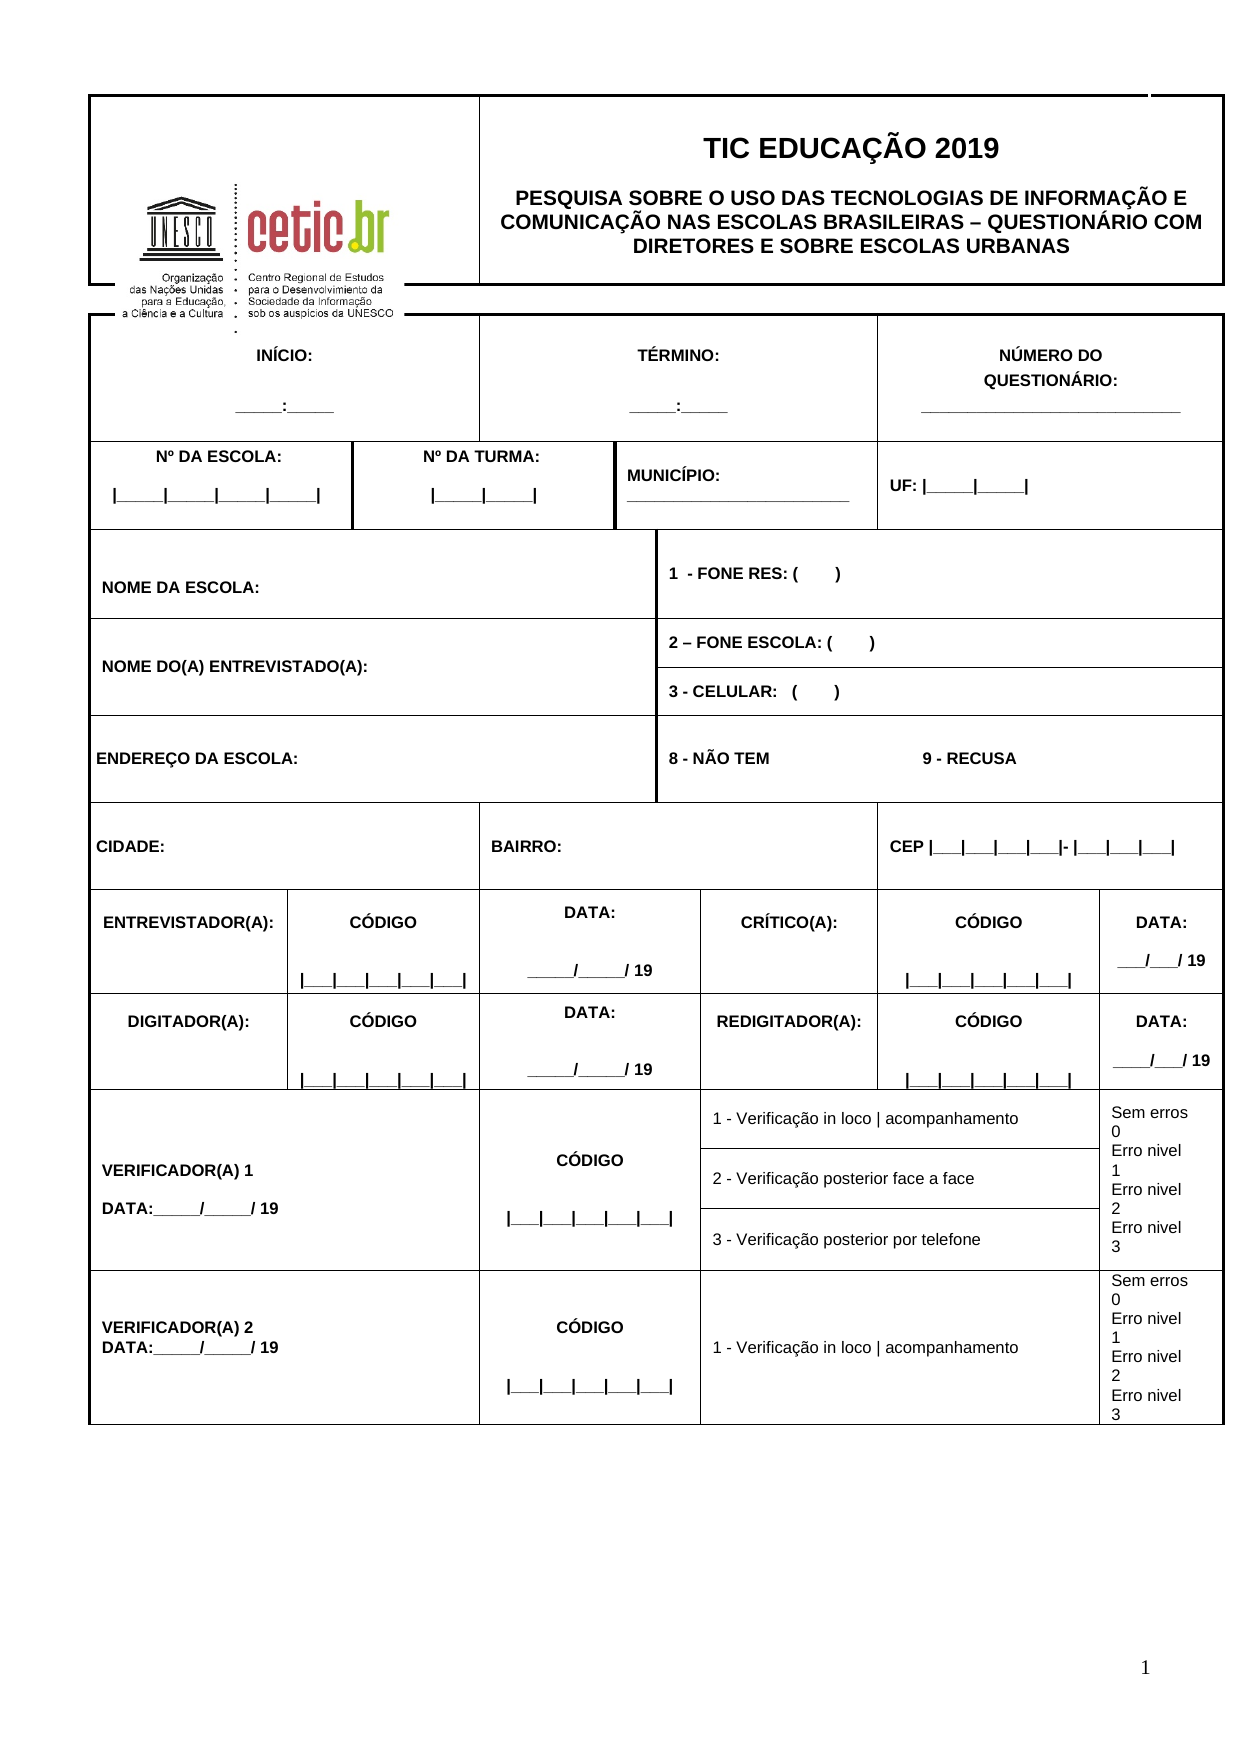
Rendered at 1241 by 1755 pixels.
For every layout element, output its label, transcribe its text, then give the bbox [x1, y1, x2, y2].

table_cell Nº DA ESCOLA: |_____|_____|_____|_____| [91, 442, 351, 528]
table_cell UF: |_____|_____| [878, 442, 1222, 528]
table_cell CIDADE: [91, 803, 479, 889]
table_cell INÍCIO: _____:_____ [91, 316, 479, 441]
table_header TIC EDUCAÇÃO 2019 PESQUISA SOBRE O USO DAS TECNOLOGIAS DE INFORMAÇÃO E COMUNICAÇÃO NAS ESCOLAS BRASILEIRAS – QUESTIONÁRIO COM DIRETORES E SOBRE ESCOLAS URBANAS [480, 97, 1222, 283]
table_cell DATA: ____/___/ 19 [1100, 994, 1222, 1089]
table_cell CÓDIGO |___|___|___|___|___| [878, 994, 1099, 1089]
table_cell Sem erros 0 Erro nivel 1 Erro nivel 2 Erro nivel 3 [1100, 1271, 1222, 1424]
table_cell 3 - Verificação posterior por telefone [701, 1209, 1099, 1270]
table_cell BAIRRO: [480, 803, 877, 889]
table_cell CÓDIGO |___|___|___|___|___| [480, 1090, 700, 1270]
table_cell 2 – FONE ESCOLA: ( ) [658, 619, 1222, 666]
table_cell CÓDIGO |___|___|___|___|___| [480, 1271, 700, 1424]
table_cell REDIGITADOR(A): [701, 994, 877, 1089]
table_cell NOME DO(A) ENTREVISTADO(A): [91, 619, 655, 715]
table_cell TÉRMINO: _____:_____ [480, 316, 877, 441]
table_cell 1 - Verificação in loco | acompanhamento [701, 1271, 1099, 1424]
table_cell 8 - NÃO TEM 9 - RECUSA [658, 716, 1222, 802]
table_cell Sem erros 0 Erro nivel 1 Erro nivel 2 Erro nivel 3 [1100, 1090, 1222, 1270]
table_cell [405, 286, 435, 313]
table_cell DATA: _____/_____/ 19 [480, 890, 700, 992]
table_cell VERIFICADOR(A) 2 DATA:_____/_____/ 19 [91, 1271, 479, 1424]
table_cell VERIFICADOR(A) 1 DATA:_____/_____/ 19 [91, 1090, 479, 1270]
table_cell Nº DA TURMA: |_____|_____| [354, 442, 613, 528]
table_cell 3 - CELULAR: ( ) [658, 668, 1222, 715]
table_cell CÓDIGO |___|___|___|___|___| [288, 994, 479, 1089]
table_cell ENTREVISTADOR(A): [91, 890, 287, 992]
table_cell NÚMERO DO QUESTIONÁRIO: ____________________________ [878, 316, 1222, 441]
table_cell DIGITADOR(A): [91, 994, 287, 1089]
table_cell MUNICÍPIO: ________________________ [617, 442, 877, 528]
table_cell 2 - Verificação posterior face a face [701, 1149, 1099, 1208]
table_cell DATA: ___/___/ 19 [1100, 890, 1222, 992]
table_header [91, 97, 479, 283]
table_cell DATA: _____/_____/ 19 [480, 994, 700, 1089]
table_cell CÓDIGO |___|___|___|___|___| [878, 890, 1099, 992]
table_cell 1 - FONE RES: ( ) [658, 530, 1222, 618]
table_cell [435, 286, 878, 313]
table_cell CEP |___|___|___|___|- |___|___|___| [878, 803, 1222, 889]
table_cell NOME DA ESCOLA: [91, 530, 655, 618]
table_cell 1 - Verificação in loco | acompanhamento [701, 1090, 1099, 1148]
table_cell ENDEREÇO DA ESCOLA: [91, 716, 655, 802]
table_cell [90, 286, 115, 313]
table_cell CRÍTICO(A): [701, 890, 877, 992]
table_cell [878, 286, 1224, 313]
table_cell CÓDIGO |___|___|___|___|___| [288, 890, 479, 992]
